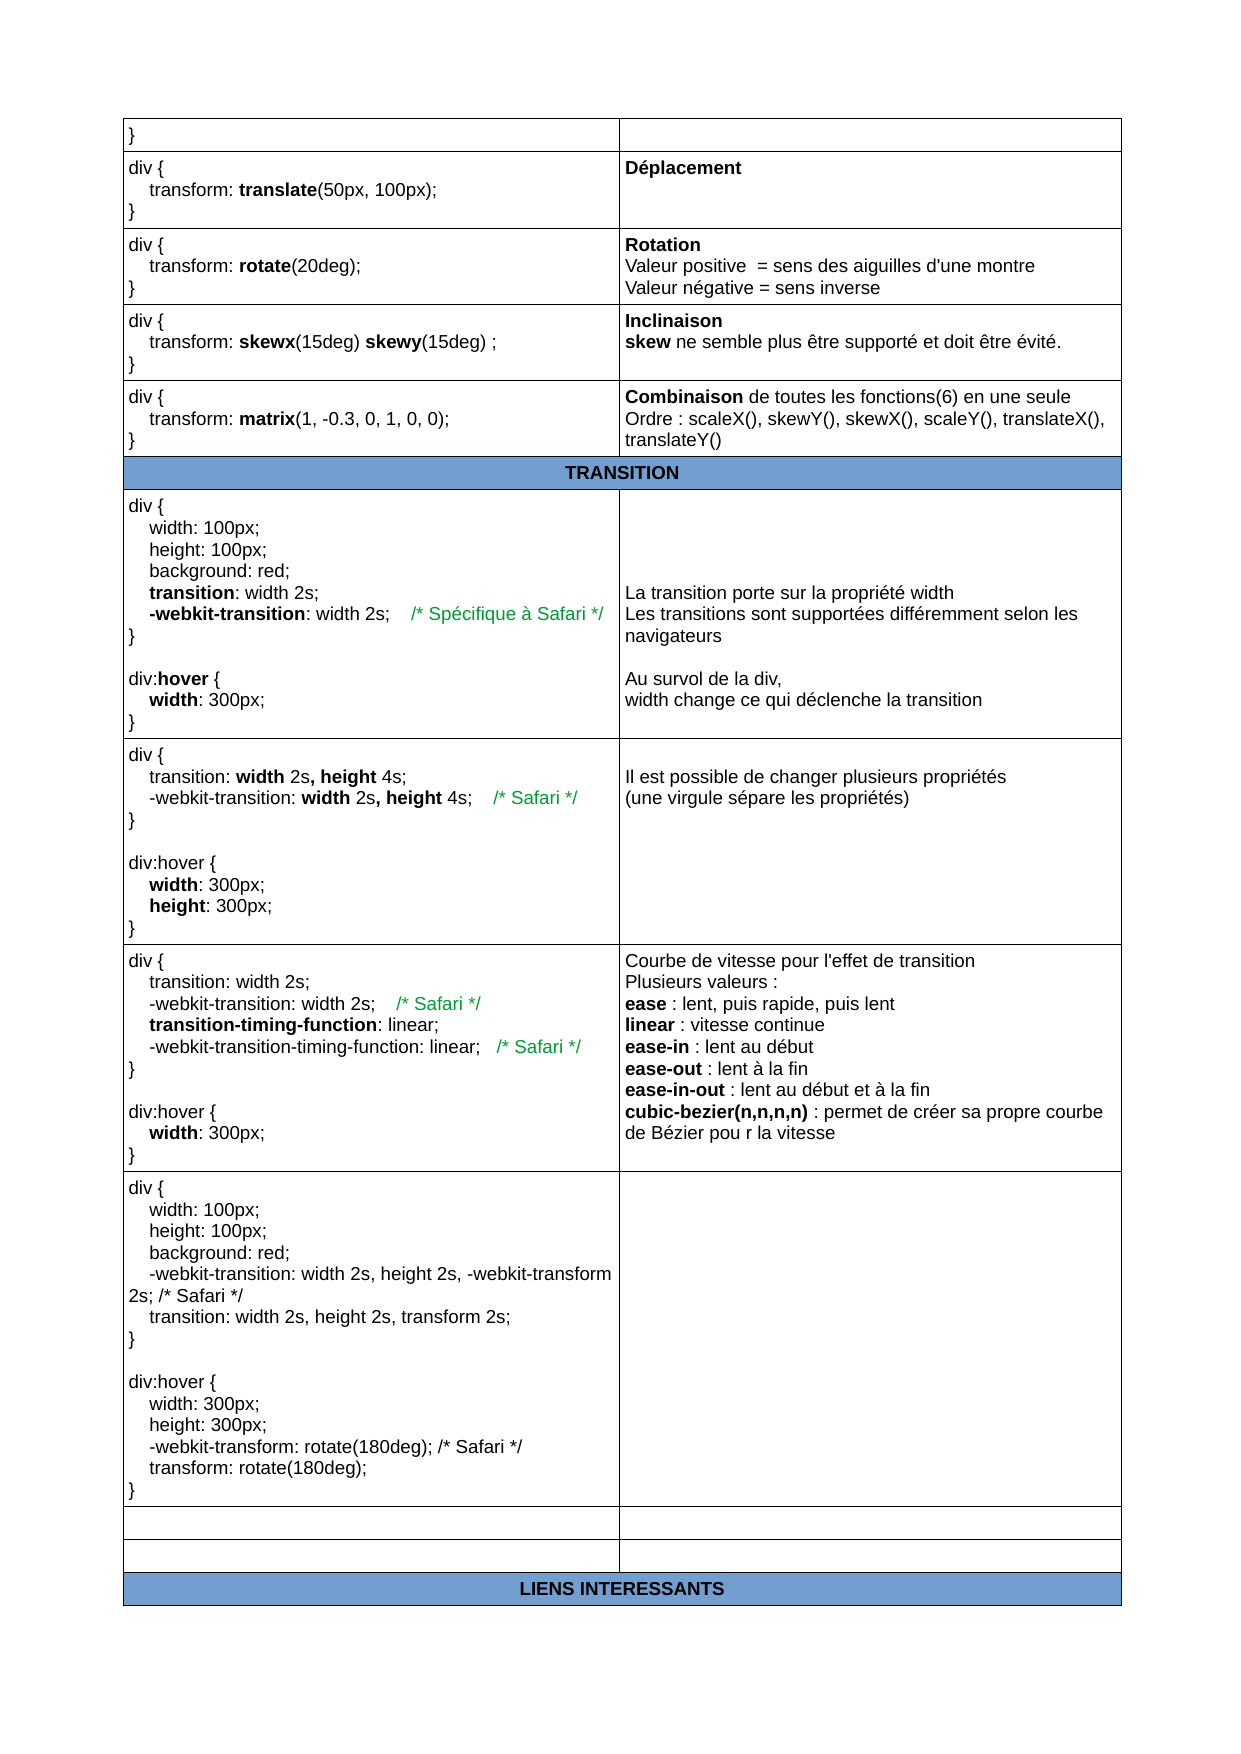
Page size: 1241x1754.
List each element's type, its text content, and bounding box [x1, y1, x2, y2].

table_cell [620, 1507, 1121, 1539]
table_cell La transition porte sur la propriété width Les transitions sont supportées différemment selon les navigateurs Au survol de la div, width change ce qui déclenche la transition [620, 490, 1121, 738]
table_cell div { transform: matrix(1, -0.3, 0, 1, 0, 0); } [124, 381, 619, 456]
table_cell [620, 119, 1121, 151]
table_cell Déplacement [620, 152, 1121, 227]
table_cell Rotation Valeur positive = sens des aiguilles d'une montre Valeur négative = sens inverse [620, 229, 1121, 304]
table_cell div { transform: skewx(15deg) skewy(15deg) ; } [124, 305, 619, 380]
table_cell div { transition: width 2s, height 4s; -webkit-transition: width 2s, height 4s; /* Safari */ } div:hover { width: 300px; height: 300px; } [124, 739, 619, 944]
table_cell [620, 1172, 1121, 1506]
table_cell div { width: 100px; height: 100px; background: red; transition: width 2s; -webkit-transition: width 2s; /* Spécifique à Safari */ } div:hover { width: 300px; } [124, 490, 619, 738]
table_cell Il est possible de changer plusieurs propriétés (une virgule sépare les propriétés) [620, 739, 1121, 944]
table_cell [124, 1507, 619, 1539]
table_cell LIENS INTERESSANTS [124, 1573, 1121, 1605]
table_cell Inclinaison skew ne semble plus être supporté et doit être évité. [620, 305, 1121, 380]
table_cell div { transform: rotate(20deg); } [124, 229, 619, 304]
table_cell Combinaison de toutes les fonctions(6) en une seule Ordre : scaleX(), skewY(), skewX(), scaleY(), translateX(), translateY() [620, 381, 1121, 456]
table_cell div { width: 100px; height: 100px; background: red; -webkit-transition: width 2s, height 2s, -webkit-transform 2s; /* Safari */ transition: width 2s, height 2s, transform 2s; } div:hover { width: 300px; height: 300px; -webkit-transform: rotate(180deg); /* Safari */ transform: rotate(180deg); } [124, 1172, 619, 1506]
table_cell div { transform: translate(50px, 100px); } [124, 152, 619, 227]
table_cell [620, 1540, 1121, 1572]
table_cell div { transition: width 2s; -webkit-transition: width 2s; /* Safari */ transition-timing-function: linear; -webkit-transition-timing-function: linear; /* Safari */ } div:hover { width: 300px; } [124, 945, 619, 1171]
table_cell TRANSITION [124, 457, 1121, 489]
table_cell [124, 1540, 619, 1572]
table_cell } [124, 119, 619, 151]
table_cell Courbe de vitesse pour l'effet de transition Plusieurs valeurs : ease : lent, puis rapide, puis lent linear : vitesse continue ease-in : lent au début ease-out : lent à la fin ease-in-out : lent au début et à la fin cubic-bezier(n,n,n,n) : permet de créer sa propre courbe de Bézier pou r la vitesse [620, 945, 1121, 1171]
